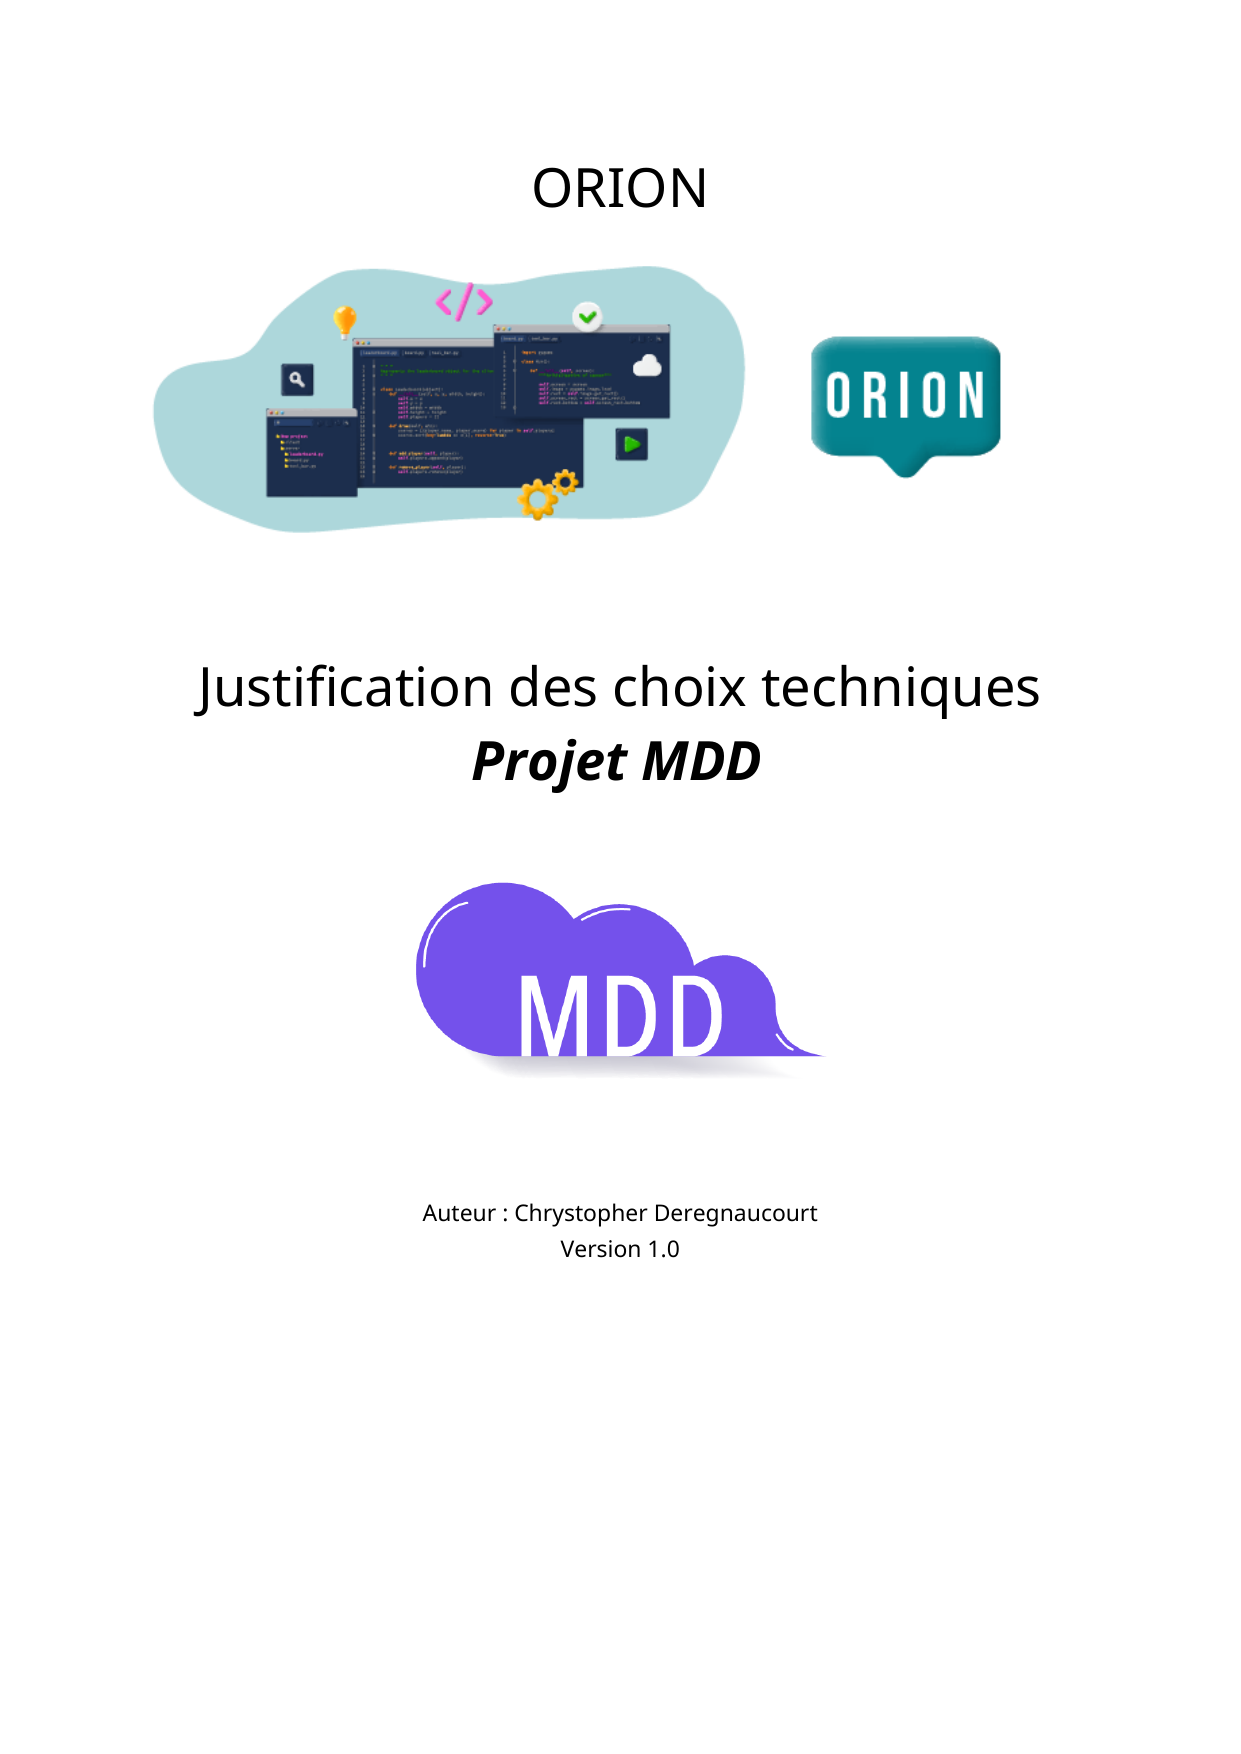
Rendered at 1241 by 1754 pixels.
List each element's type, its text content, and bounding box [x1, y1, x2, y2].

text ORION [150, 150, 1090, 224]
text Auteur : Chrystopher Deregnaucourt [150, 1197, 1090, 1228]
text Justification des choix techniques Projet MDD [150, 648, 1090, 796]
text Version 1.0 [150, 1233, 1090, 1264]
